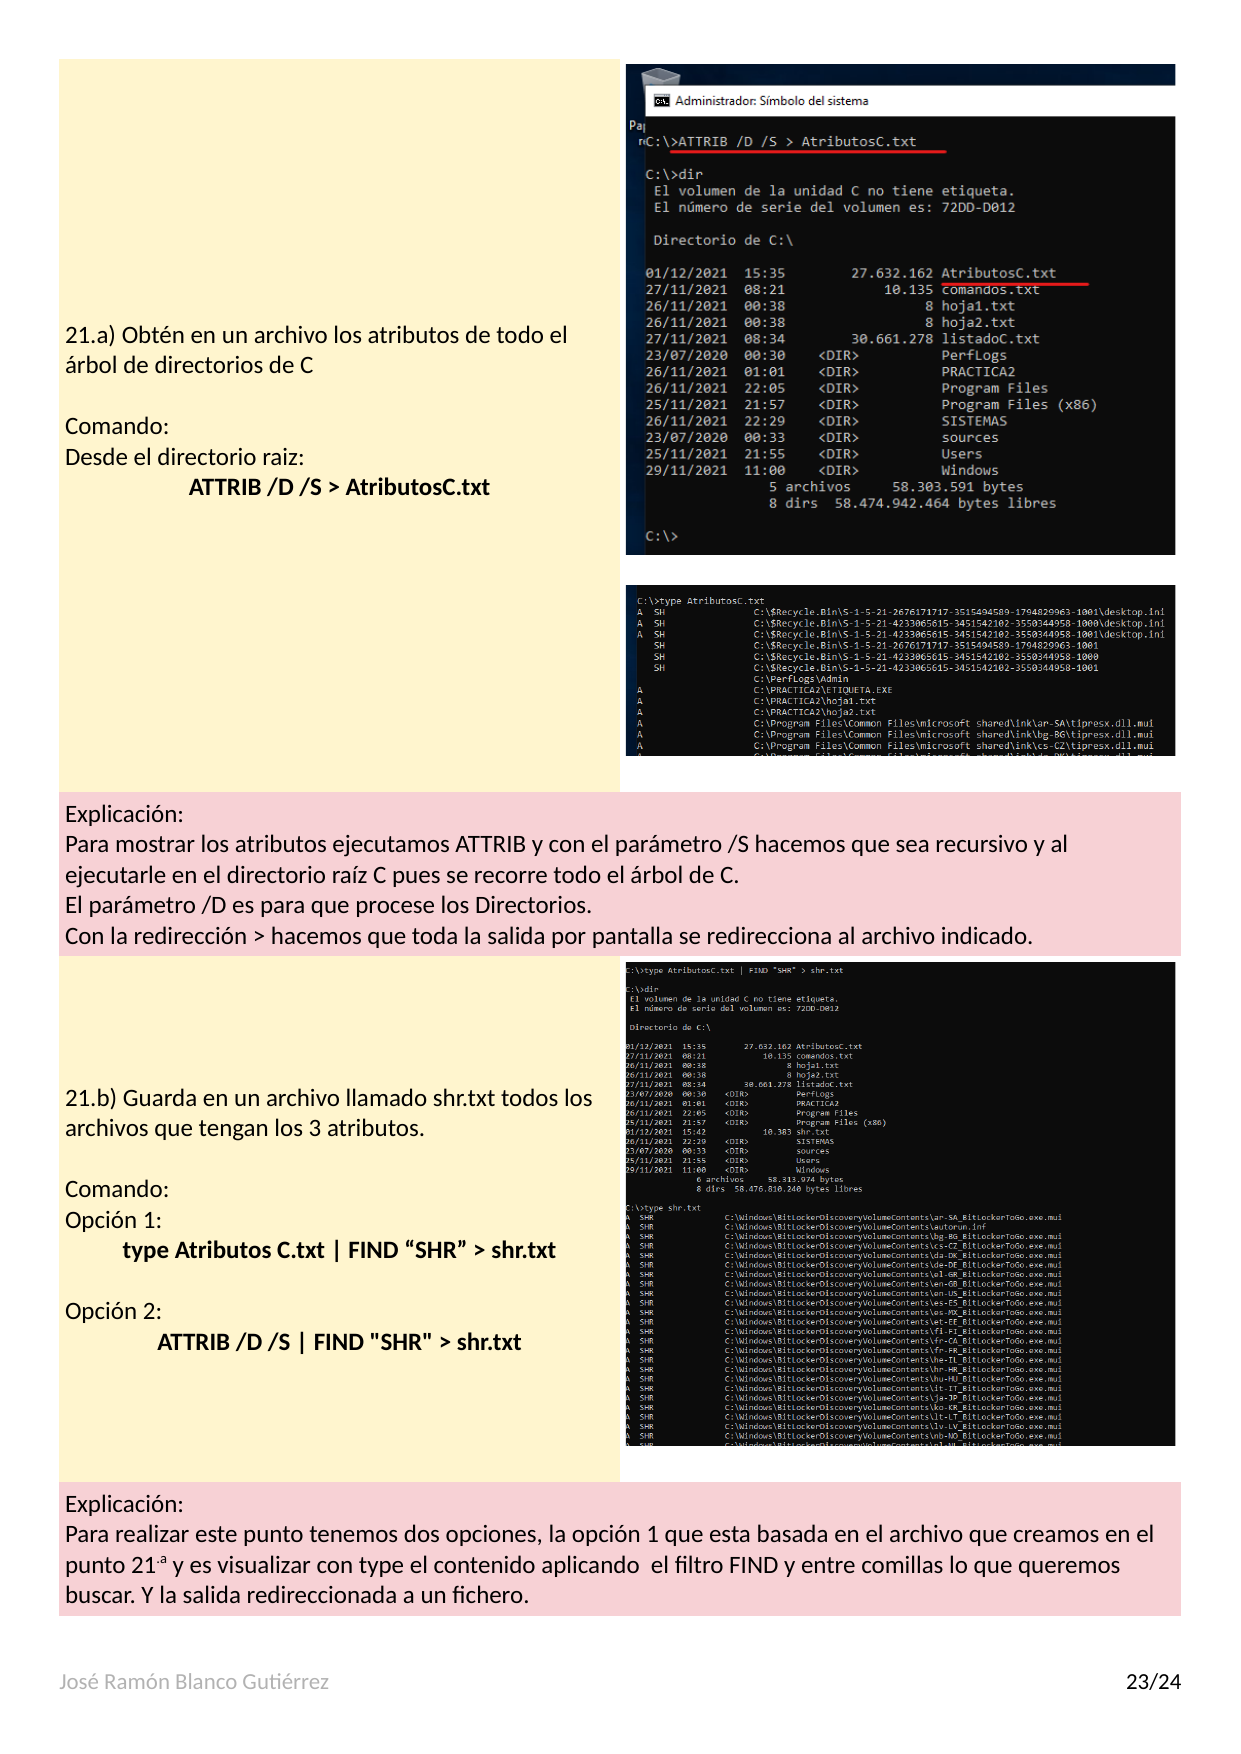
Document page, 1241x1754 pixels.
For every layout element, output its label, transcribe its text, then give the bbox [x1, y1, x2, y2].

table_cell Explicación: Para mostrar los atributos ejecutamos ATTRIB y con el parámetro /S hacemos que sea recursivo y al ejecutarle en el directorio raíz C pues se recorre todo el árbol de C. El parámetro /D es para que procese los Directorios. Con la redirección > hacemos que toda la salida por pantalla se redirecciona al archivo indicado. [59, 792, 1181, 956]
picture [625, 64, 1176, 555]
picture [625, 962, 1176, 1446]
table_cell 21.b) Guarda en un archivo llamado shr.txt todos los archivos que tengan los 3 atributos. Comando: Opción 1: type Atributos C.txt | FIND “SHR” > shr.txt Opción 2: ATTRIB /D /S | FIND "SHR" > shr.txt [59, 956, 620, 1482]
table_cell 21.a) Obtén en un archivo los atributos de todo el árbol de directorios de C Comando: Desde el directorio raiz: ATTRIB /D /S > AtributosC.txt [59, 59, 620, 792]
picture [625, 585, 1176, 756]
table_cell [620, 59, 1181, 792]
table_cell [620, 956, 1181, 1482]
table_cell Explicación: Para realizar este punto tenemos dos opciones, la opción 1 que esta basada en el archivo que creamos en el punto 21.a y es visualizar con type el contenido aplicando el filtro FIND y entre comillas lo que queremos buscar. Y la salida redireccionada a un fichero. [59, 1482, 1181, 1616]
